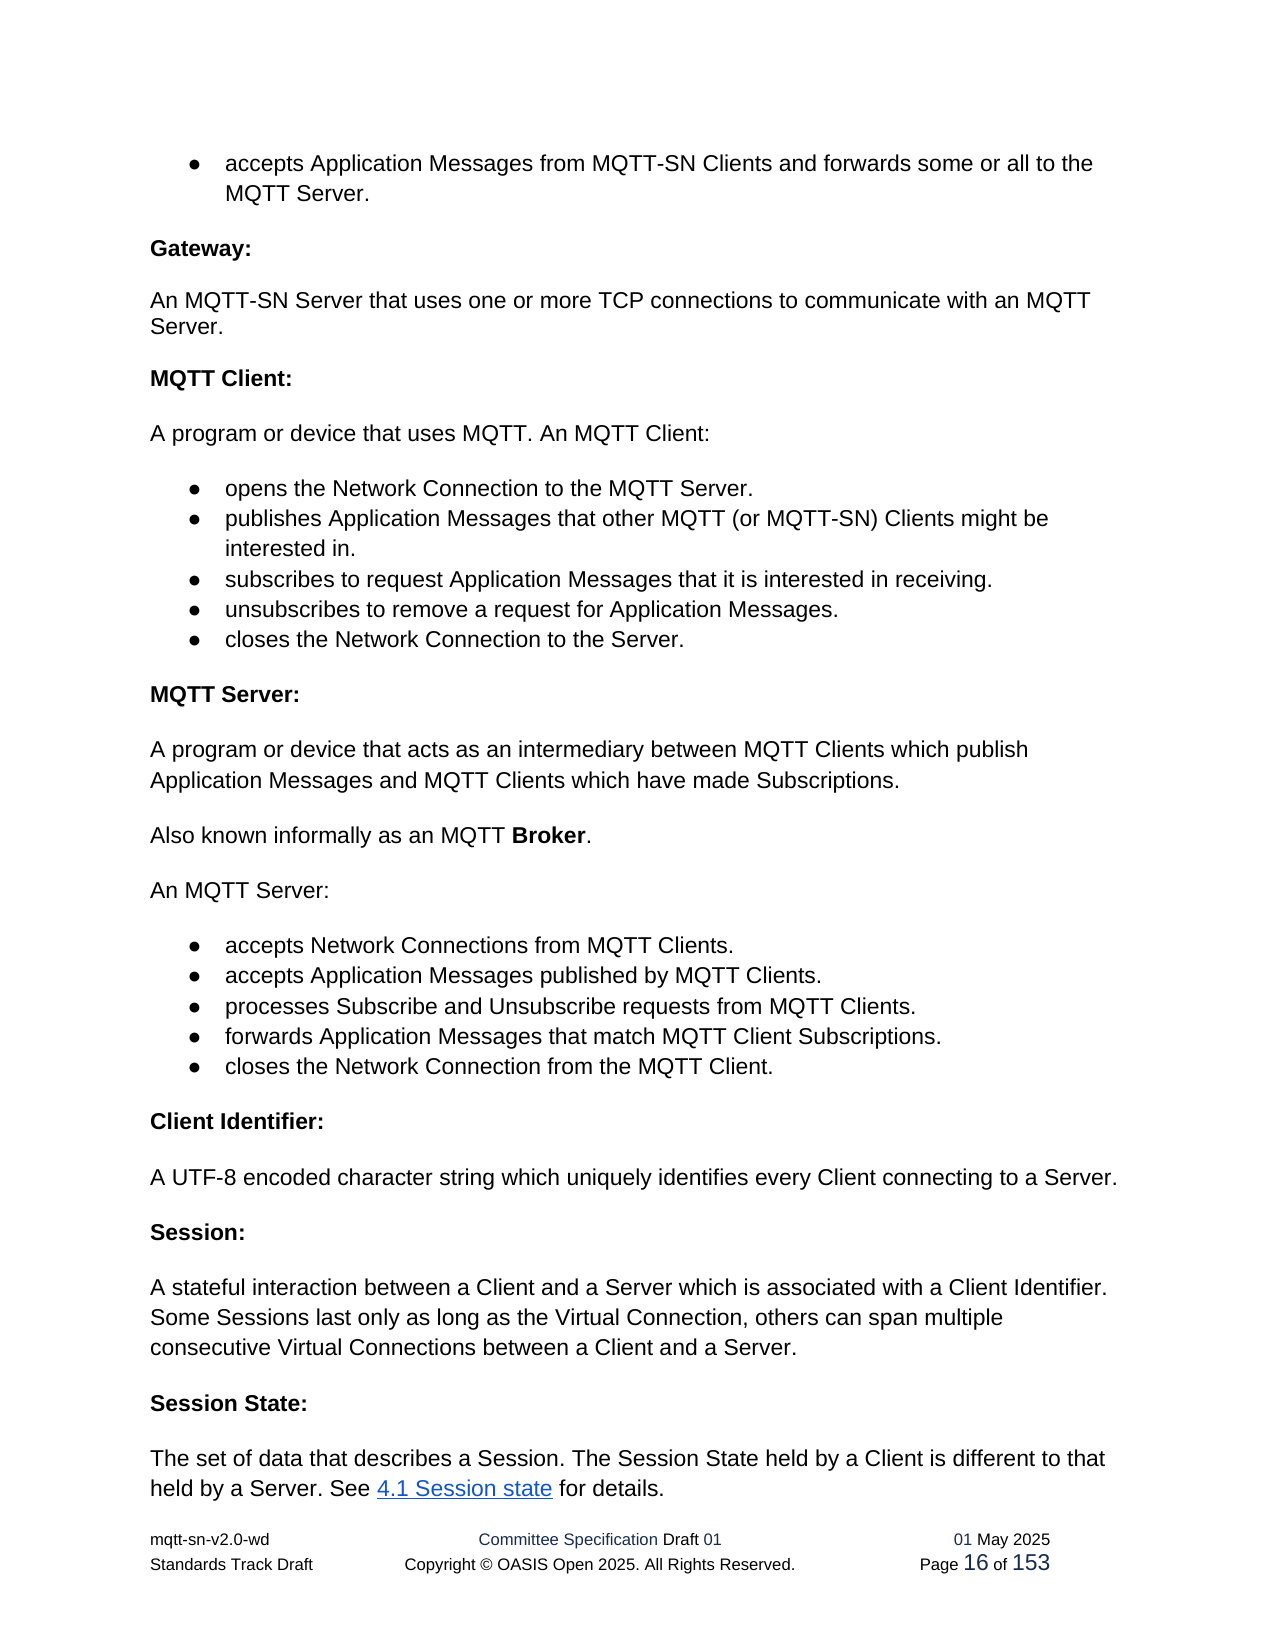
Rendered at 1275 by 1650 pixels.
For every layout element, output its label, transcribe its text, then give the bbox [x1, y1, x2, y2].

list closes the Network Connection from the MQTT Client. [187, 1053, 1125, 1079]
text An MQTT Server: [150, 877, 1125, 903]
list accepts Application Messages from MQTT-SN Clients and forwards some or all to the MQTT Server. [187, 150, 1125, 207]
text Session State: [150, 1389, 1125, 1416]
text MQTT Server: [150, 681, 1125, 707]
list accepts Network Connections from MQTT Clients. [187, 932, 1125, 958]
text Session: [150, 1219, 1125, 1245]
list publishes Application Messages that other MQTT (or MQTT-SN) Clients might be interested in. [187, 505, 1125, 562]
list opens the Network Connection to the MQTT Server. [187, 475, 1125, 501]
text A program or device that acts as an intermediary between MQTT Clients which publish Application Messages and MQTT Clients which have made Subscriptions. [150, 736, 1125, 793]
text Client Identifier: [150, 1108, 1125, 1134]
list processes Subscribe and Unsubscribe requests from MQTT Clients. [187, 993, 1125, 1019]
list accepts Application Messages published by MQTT Clients. [187, 962, 1125, 989]
list forwards Application Messages that match MQTT Client Subscriptions. [187, 1023, 1125, 1049]
text MQTT Client: [150, 364, 1125, 391]
text Also known informally as an MQTT Broker. [150, 822, 1125, 848]
text A stateful interaction between a Client and a Server which is associated with a Client Identifier. Some Sessions last only as long as the Virtual Connection, others can span multiple consecutive Virtual Connections between a Client and a Server. [150, 1274, 1125, 1361]
text A program or device that uses MQTT. An MQTT Client: [150, 420, 1125, 446]
text An MQTT-SN Server that uses one or more TCP connections to communicate with an MQTT Server. [150, 287, 1125, 339]
list subscribes to request Application Messages that it is interested in receiving. [187, 566, 1125, 592]
list unsubscribes to remove a request for Application Messages. [187, 596, 1125, 622]
list closes the Network Connection to the Server. [187, 626, 1125, 652]
text Gateway: [150, 235, 1125, 262]
text The set of data that describes a Session. The Session State held by a Client is different to that held by a Server. See 4.1 Session state for details. [150, 1445, 1125, 1501]
text A UTF-8 encoded character string which uniquely identifies every Client connecting to a Server. [150, 1163, 1125, 1190]
